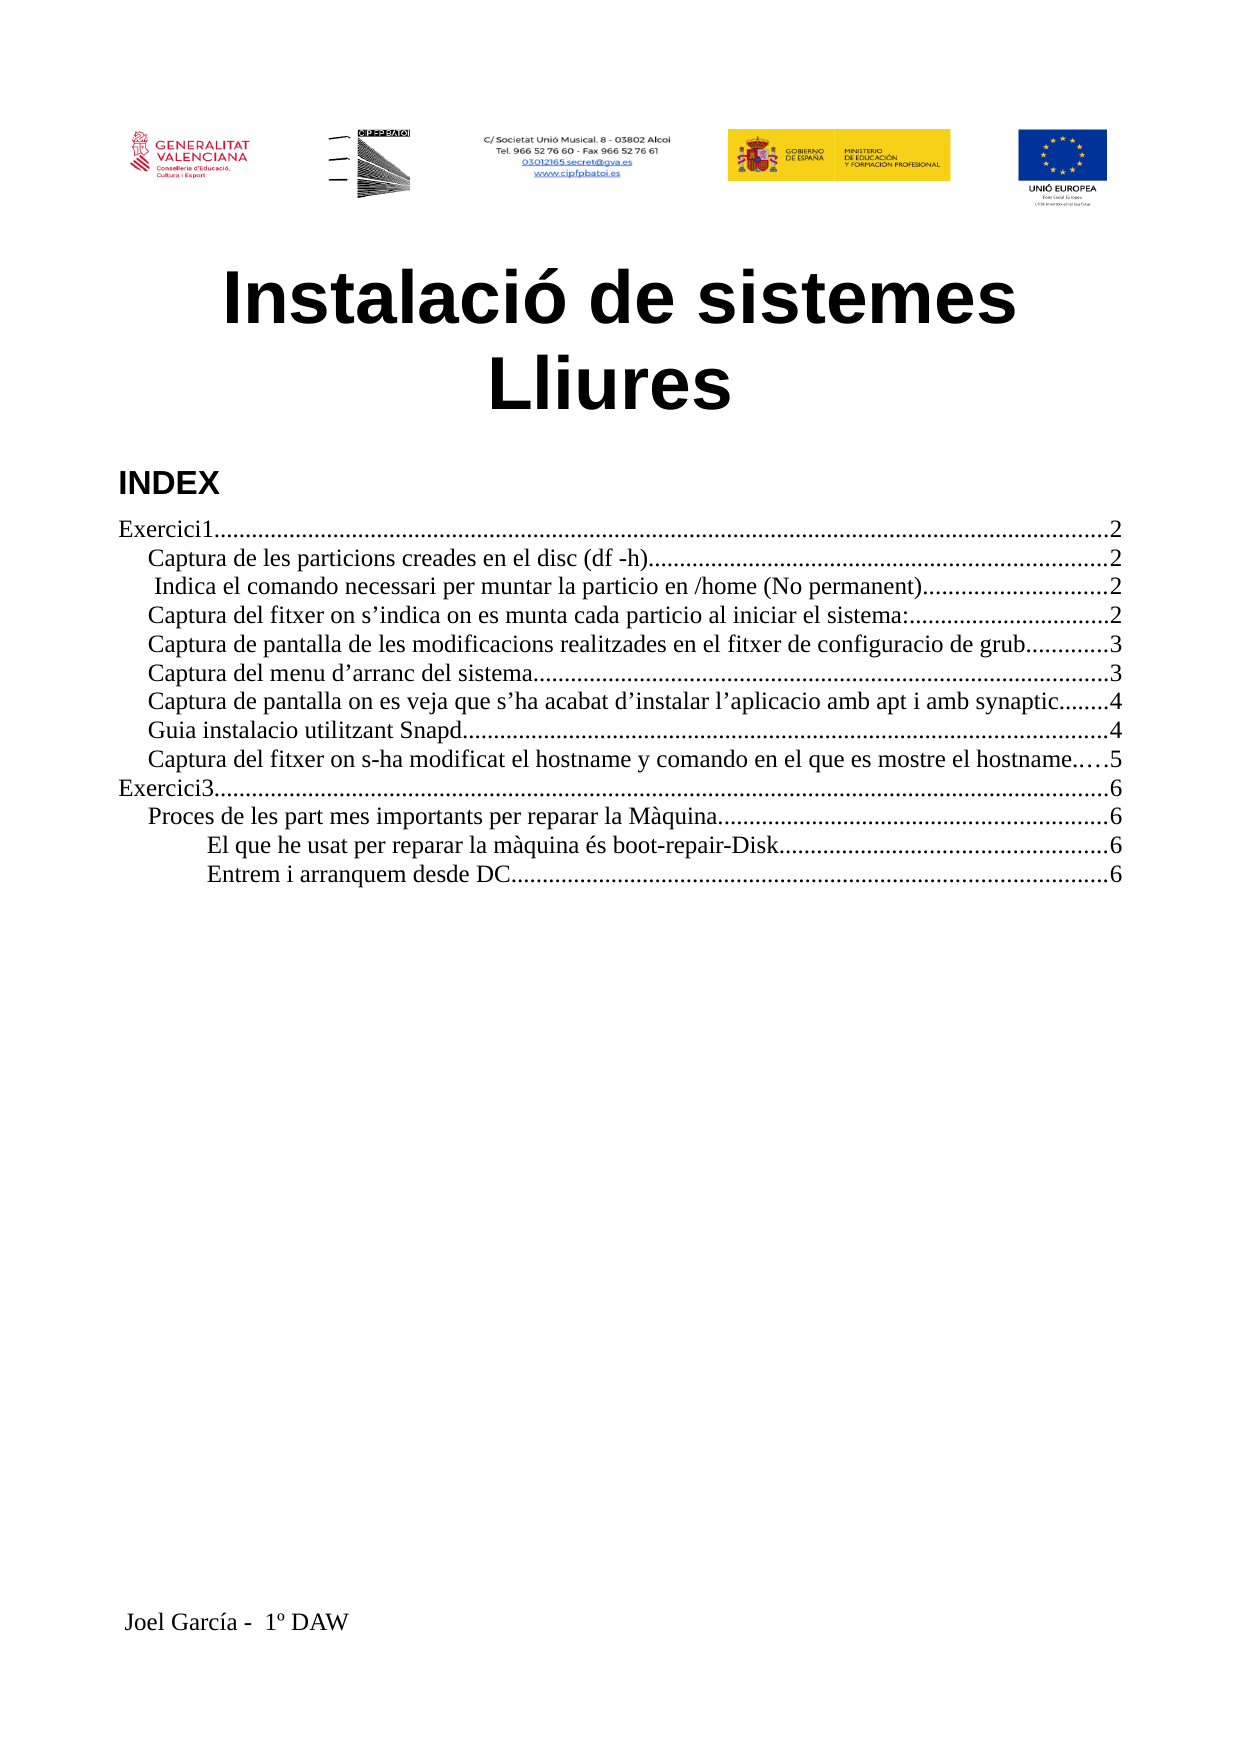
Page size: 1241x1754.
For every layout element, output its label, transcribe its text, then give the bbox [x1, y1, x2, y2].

text Captura de les particions creades en el disc (df -h) 2 [148, 543, 1122, 571]
text Proces de les part mes importants per reparar la Màquina. 6 [148, 801, 1122, 830]
text Exercici3 6 [118, 773, 1122, 801]
text Captura del menu d’arranc del sistema 3 [148, 658, 1122, 686]
picture [118, 118, 1118, 209]
text Captura del fitxer on s’indica on es munta cada particio al iniciar el sistema: 2 [148, 600, 1122, 629]
text El que he usat per reparar la màquina és boot-repair-Disk. 6 [207, 830, 1122, 859]
text Captura del fitxer on s-ha modificat el hostname y comando en el que es mostre el hostname. 5 [148, 744, 1122, 773]
text Captura de pantalla de les modificacions realitzades en el fitxer de configuracio de grub. 3 [148, 629, 1122, 658]
text Captura de pantalla on es veja que s’ha acabat d’instalar l’aplicacio amb apt i amb synaptic. 4 [148, 686, 1122, 715]
text Entrem i arranquem desde DC 6 [207, 859, 1122, 888]
text Indica el comando necessari per muntar la particio en /home (No permanent) 2 [148, 571, 1122, 600]
text Exercici1 2 [118, 514, 1122, 543]
title Instalació de sistemes Lliures [118, 253, 1122, 425]
text Guia instalacio utilitzant Snapd 4 [148, 715, 1122, 744]
subtitle INDEX [118, 463, 1122, 501]
